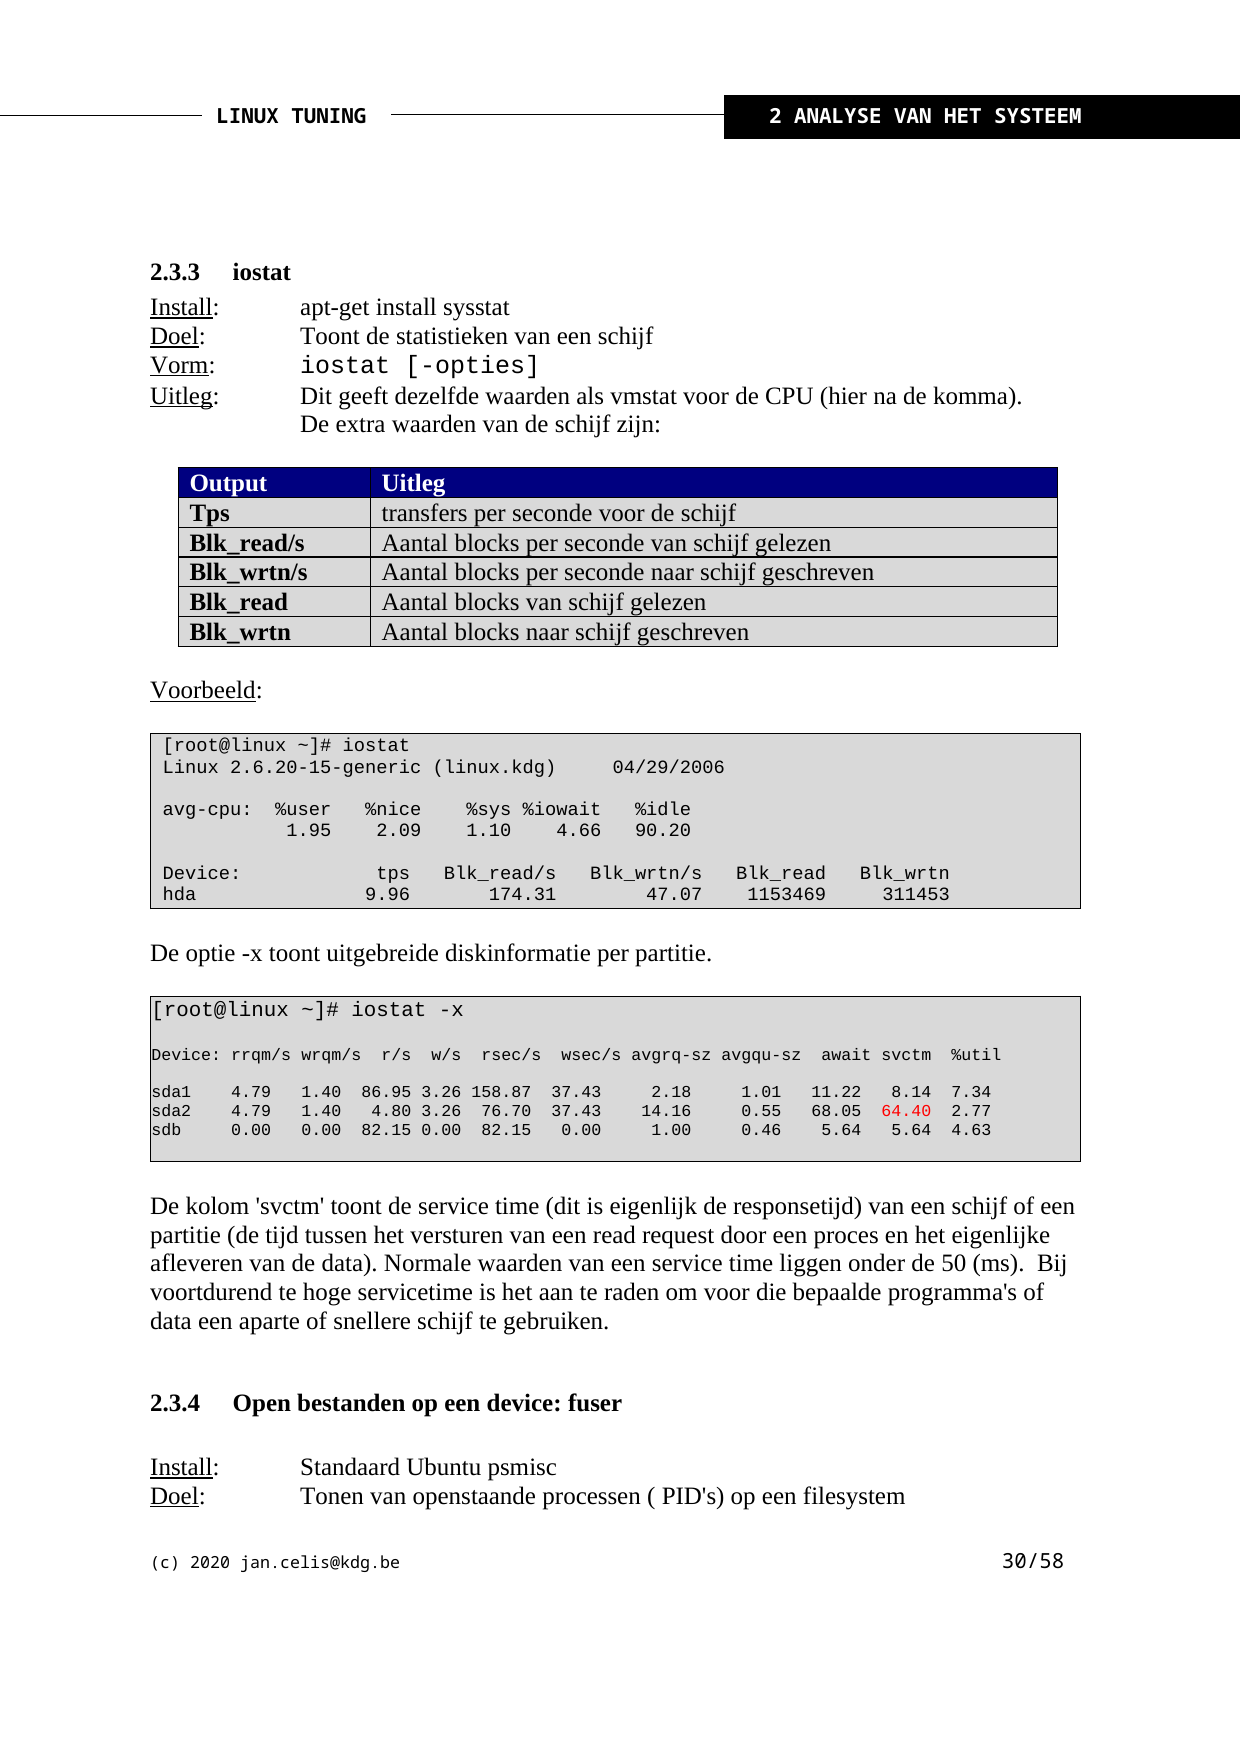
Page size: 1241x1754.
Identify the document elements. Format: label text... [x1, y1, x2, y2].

table_cell transfers per seconde voor de schijf [371, 498, 1057, 527]
text Voorbeeld: [150, 676, 1081, 704]
text De kolom 'svctm' toont de service time (dit is eigenlijk de responsetijd) van een schijf of een partitie (de tijd tussen het versturen van een read request door een proces en het eigenlijke afleveren van de data). Normale waarden van een service time liggen onder de 50 (ms). Bij voortdurend te hoge servicetime is het aan te raden om voor die bepaalde programma's of data een aparte of snellere schijf te gebruiken. [150, 1191, 1081, 1335]
text Device: rrqm/s wrqm/s r/s w/s rsec/s wsec/s avgrq-sz avgqu-sz await svctm %util [151, 1043, 1080, 1062]
text Install: apt-get install sysstat [150, 292, 1081, 321]
table_cell Aantal blocks van schijf gelezen [371, 587, 1057, 616]
table_cell Blk_read [179, 587, 370, 616]
text 1.95 2.09 1.10 4.66 90.20 [151, 818, 1080, 839]
text De optie -x toont uitgebreide diskinformatie per partitie. [150, 938, 1081, 967]
text Uitleg: Dit geeft dezelfde waarden als vmstat voor de CPU (hier na de komma). [150, 381, 1081, 409]
table_header Output [179, 468, 370, 497]
text Doel: Tonen van openstaande processen ( PID's) op een filesystem [150, 1481, 1081, 1510]
text [root@linux ~]# iostat -x [151, 997, 1080, 1043]
subtitle Open bestanden op een device: fuser [150, 1388, 1081, 1417]
text sda2 4.79 1.40 4.80 3.26 76.70 37.43 14.16 0.55 68.05 64.40 2.77 [151, 1099, 1080, 1118]
subtitle iostat [150, 257, 1081, 286]
text hda 9.96 174.31 47.07 1153469 311453 [151, 882, 1080, 908]
text Doel: Toont de statistieken van een schijf [150, 321, 1081, 350]
table_cell Tps [179, 498, 370, 527]
text sda1 4.79 1.40 86.95 3.26 158.87 37.43 2.18 1.01 11.22 8.14 7.34 [151, 1081, 1080, 1099]
table_cell Blk_wrtn/s [179, 558, 370, 586]
table_cell Aantal blocks per seconde naar schijf geschreven [371, 558, 1057, 586]
text De extra waarden van de schijf zijn: [150, 409, 1081, 438]
text avg-cpu: %user %nice %sys %iowait %idle [151, 797, 1080, 818]
text Vorm: iostat [-opties] [150, 350, 1081, 381]
table_header Uitleg [371, 468, 1057, 497]
text Device: tps Blk_read/s Blk_wrtn/s Blk_read Blk_wrtn [151, 861, 1080, 882]
text [root@linux ~]# iostat Linux 2.6.20-15-generic (linux.kdg) 04/29/2006 [151, 734, 1080, 776]
table_cell Blk_wrtn [179, 617, 370, 646]
table_cell Blk_read/s [179, 528, 370, 556]
text sdb 0.00 0.00 82.15 0.00 82.15 0.00 1.00 0.46 5.64 5.64 4.63 [151, 1118, 1080, 1137]
table_cell Aantal blocks per seconde van schijf gelezen [371, 528, 1057, 556]
text Install: Standaard Ubuntu psmisc [150, 1452, 1081, 1481]
table_cell Aantal blocks naar schijf geschreven [371, 617, 1057, 646]
